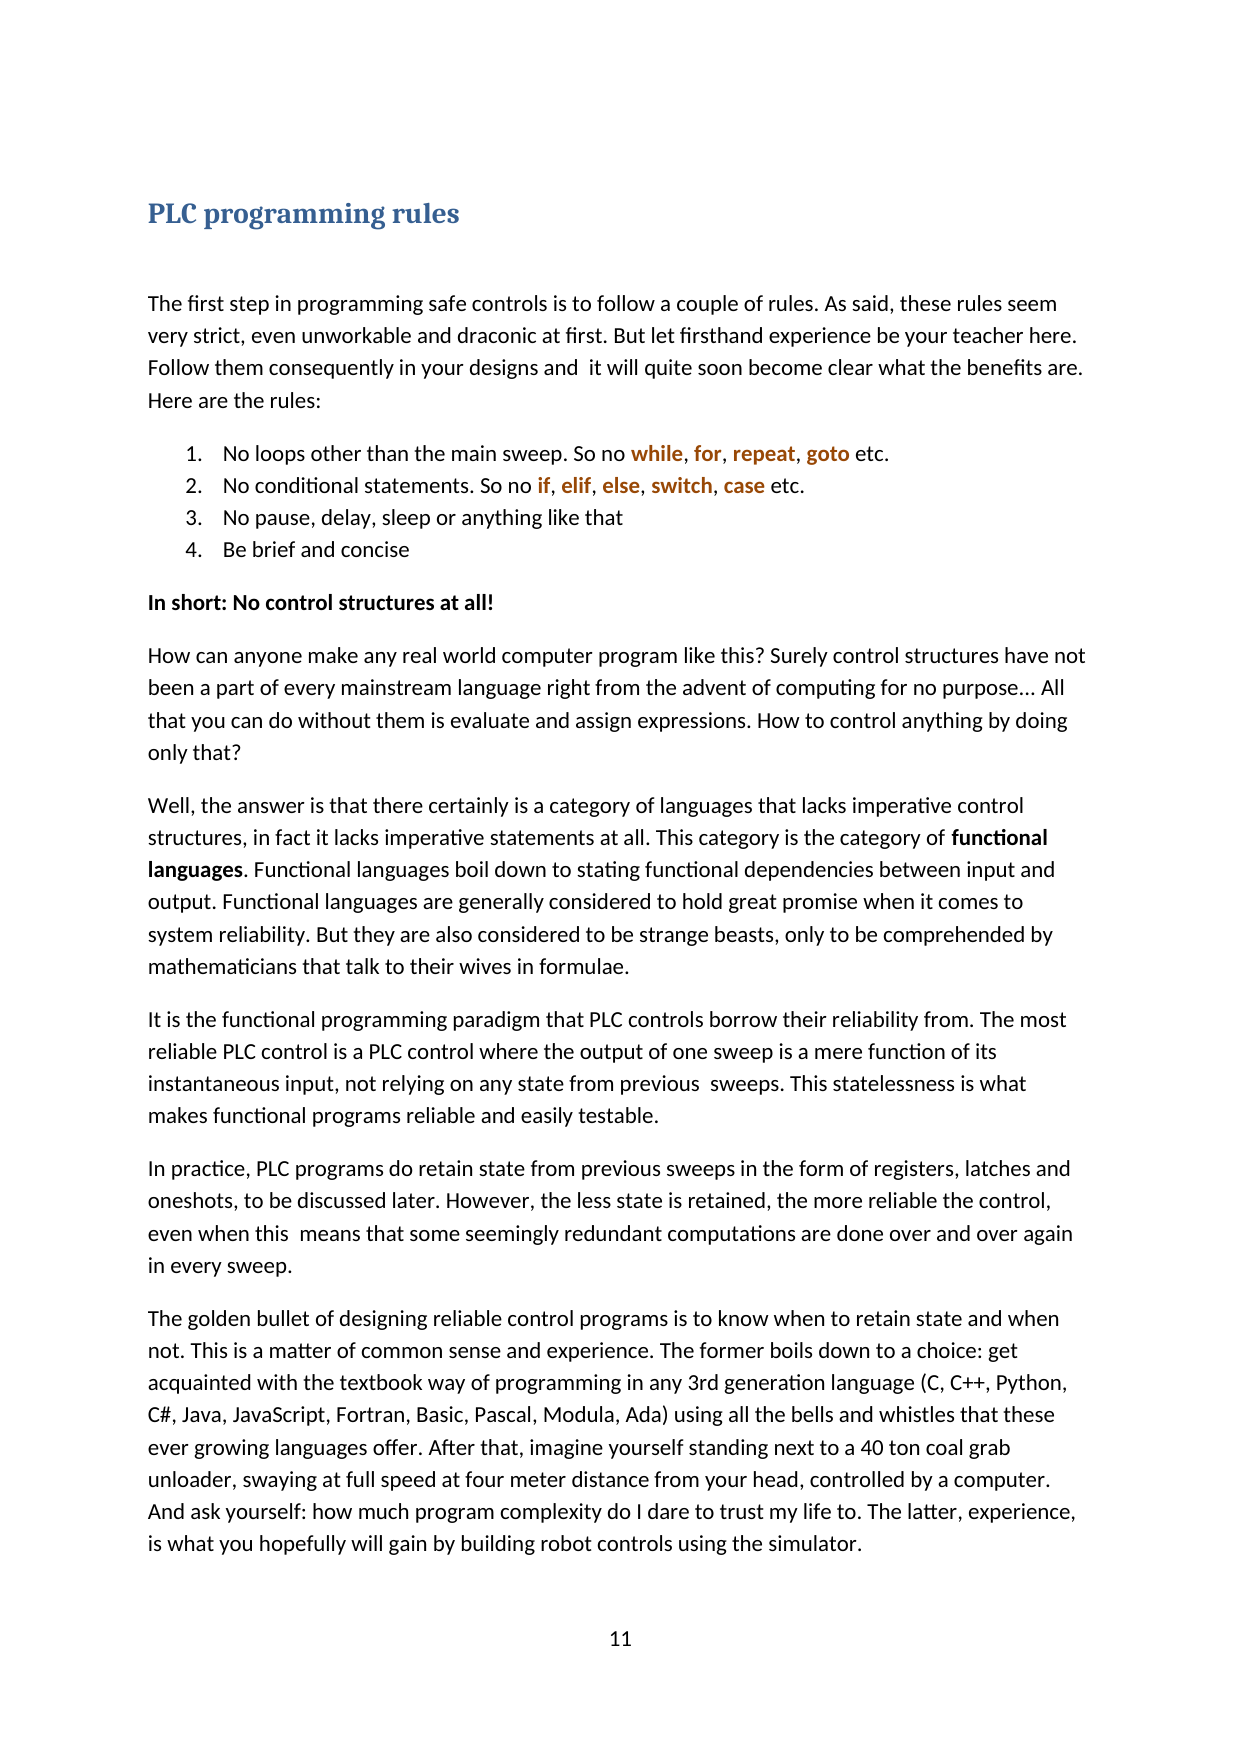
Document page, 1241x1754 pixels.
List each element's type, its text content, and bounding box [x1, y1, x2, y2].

text In short: No control structures at all! [148, 588, 1093, 616]
list No pause, delay, sleep or anything like that [185, 503, 1093, 531]
subtitle PLC programming rules [148, 198, 1093, 231]
text The golden bullet of designing reliable control programs is to know when to retain state and when not. This is a matter of common sense and experience. The former boils down to a choice: get acquainted with the textbook way of programming in any 3rd generation language (C, C++, Python, C#, Java, JavaScript, Fortran, Basic, Pascal, Modula, Ada) using all the bells and whistles that these ever growing languages offer. After that, imagine yourself standing next to a 40 ton coal grab unloader, swaying at full speed at four meter distance from your head, controlled by a computer. And ask yourself: how much program complexity do I dare to trust my life to. The latter, experience, is what you hopefully will gain by building robot controls using the simulator. [148, 1304, 1093, 1557]
text It is the functional programming paradigm that PLC controls borrow their reliability from. The most reliable PLC control is a PLC control where the output of one sweep is a mere function of its instantaneous input, not relying on any state from previous sweeps. This statelessness is what makes functional programs reliable and easily testable. [148, 1005, 1093, 1129]
list No conditional statements. So no if, elif, else, switch, case etc. [185, 471, 1093, 499]
text In practice, PLC programs do retain state from previous sweeps in the form of registers, latches and oneshots, to be discussed later. However, the less state is retained, the more reliable the control, even when this means that some seemingly redundant computations are done over and over again in every sweep. [148, 1154, 1093, 1279]
list Be brief and concise [185, 535, 1093, 563]
text The first step in programming safe controls is to follow a couple of rules. As said, these rules seem very strict, even unworkable and draconic at first. But let firsthand experience be your teacher here. Follow them consequently in your designs and it will quite soon become clear what the benefits are. Here are the rules: [148, 289, 1093, 414]
list No loops other than the main sweep. So no while, for, repeat, goto etc. [185, 439, 1093, 467]
text Well, the answer is that there certainly is a category of languages that lacks imperative control structures, in fact it lacks imperative statements at all. This category is the category of functional languages. Functional languages boil down to stating functional dependencies between input and output. Functional languages are generally considered to hold great promise when it comes to system reliability. But they are also considered to be strange beasts, only to be comprehended by mathematicians that talk to their wives in formulae. [148, 791, 1093, 980]
text How can anyone make any real world computer program like this? Surely control structures have not been a part of every mainstream language right from the advent of computing for no purpose... All that you can do without them is evaluate and assign expressions. How to control anything by doing only that? [148, 641, 1093, 766]
